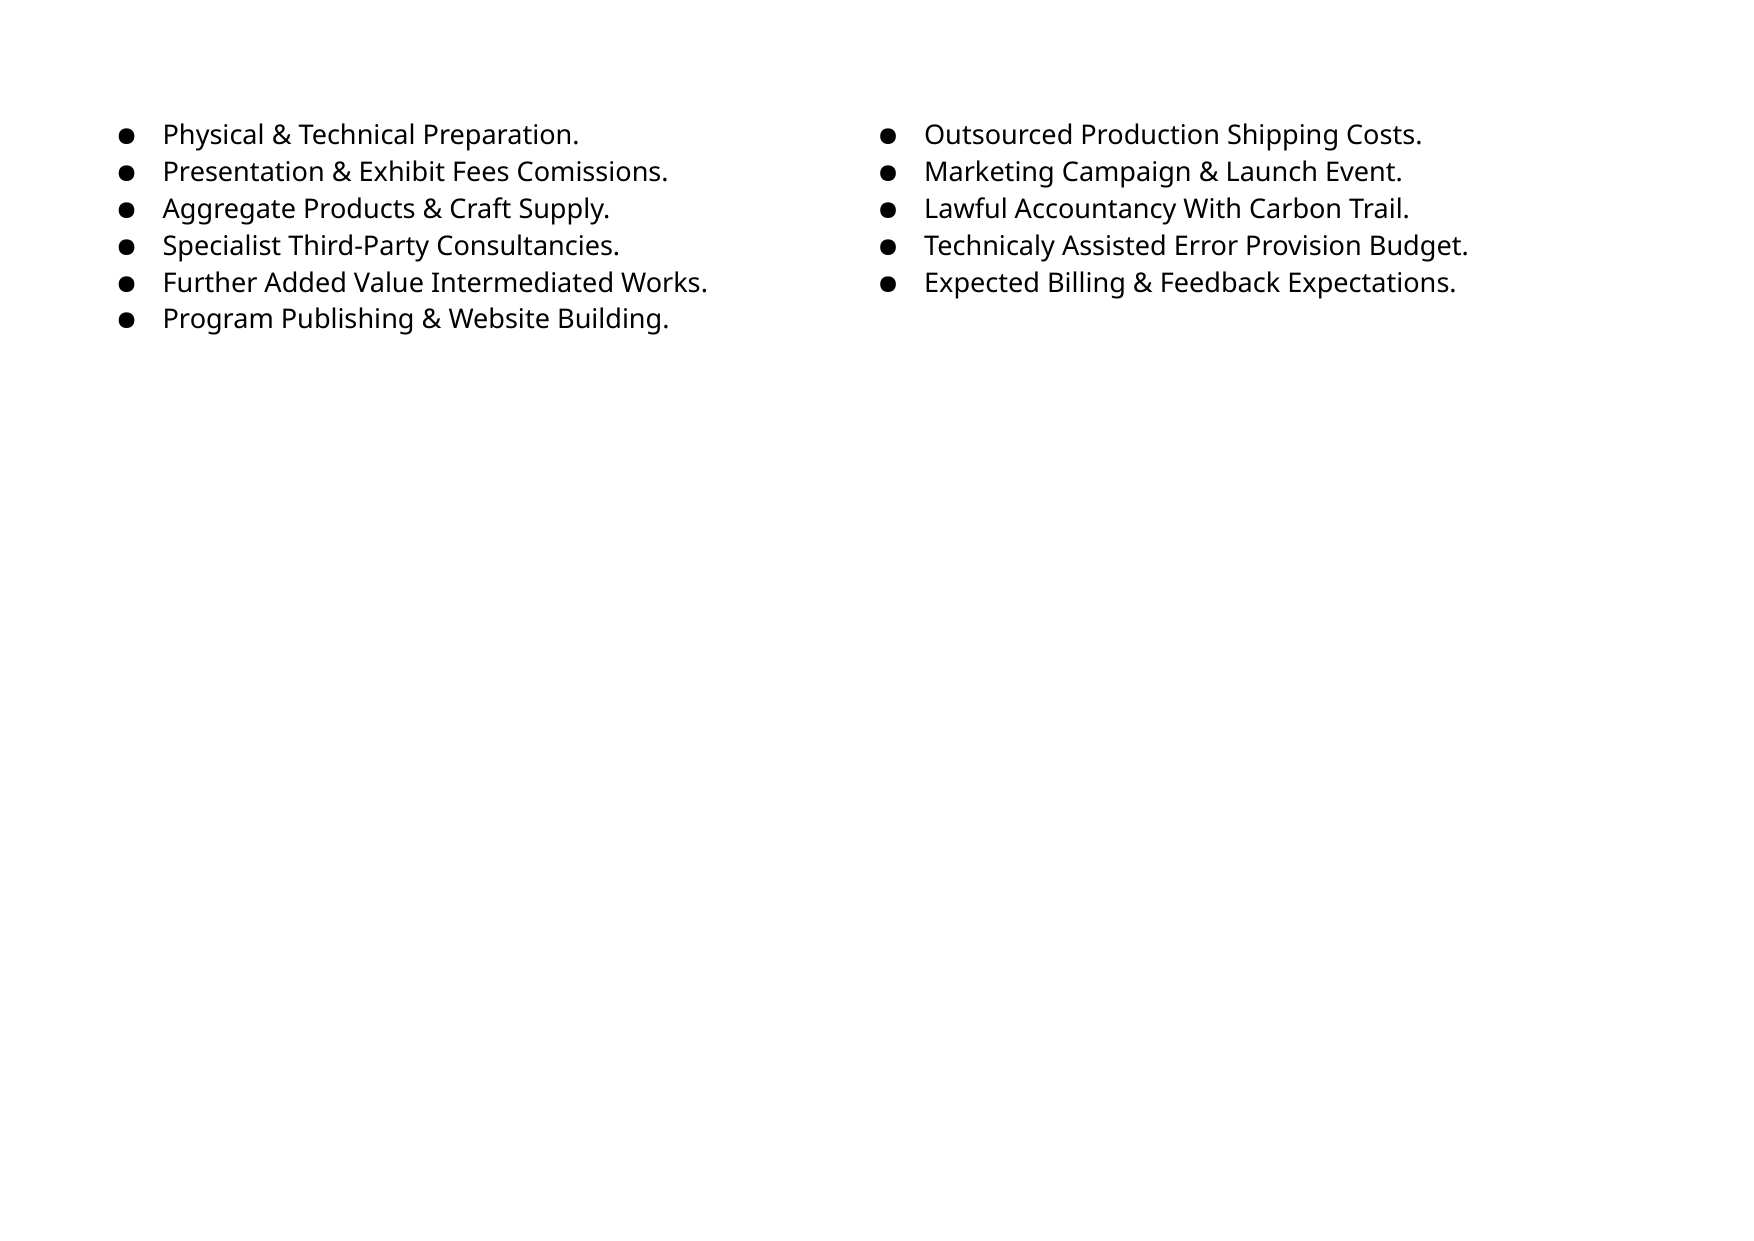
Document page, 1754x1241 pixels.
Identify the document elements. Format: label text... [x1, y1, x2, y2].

list Program Publishing & Website Building. [116, 300, 877, 337]
list Further Added Value Intermediated Works. [116, 263, 877, 300]
list Expected Billing & Feedback Expectations. [877, 263, 1638, 300]
list Technicaly Assisted Error Provision Budget. [877, 226, 1638, 263]
list Marketing Campaign & Launch Event. [877, 152, 1638, 189]
list Physical & Technical Preparation. [116, 116, 877, 152]
list Presentation & Exhibit Fees Comissions. [116, 152, 877, 189]
list Lawful Accountancy With Carbon Trail. [877, 189, 1638, 226]
list Aggregate Products & Craft Supply. [116, 189, 877, 226]
list Specialist Third-Party Consultancies. [116, 226, 877, 263]
list Outsourced Production Shipping Costs. [877, 116, 1638, 152]
